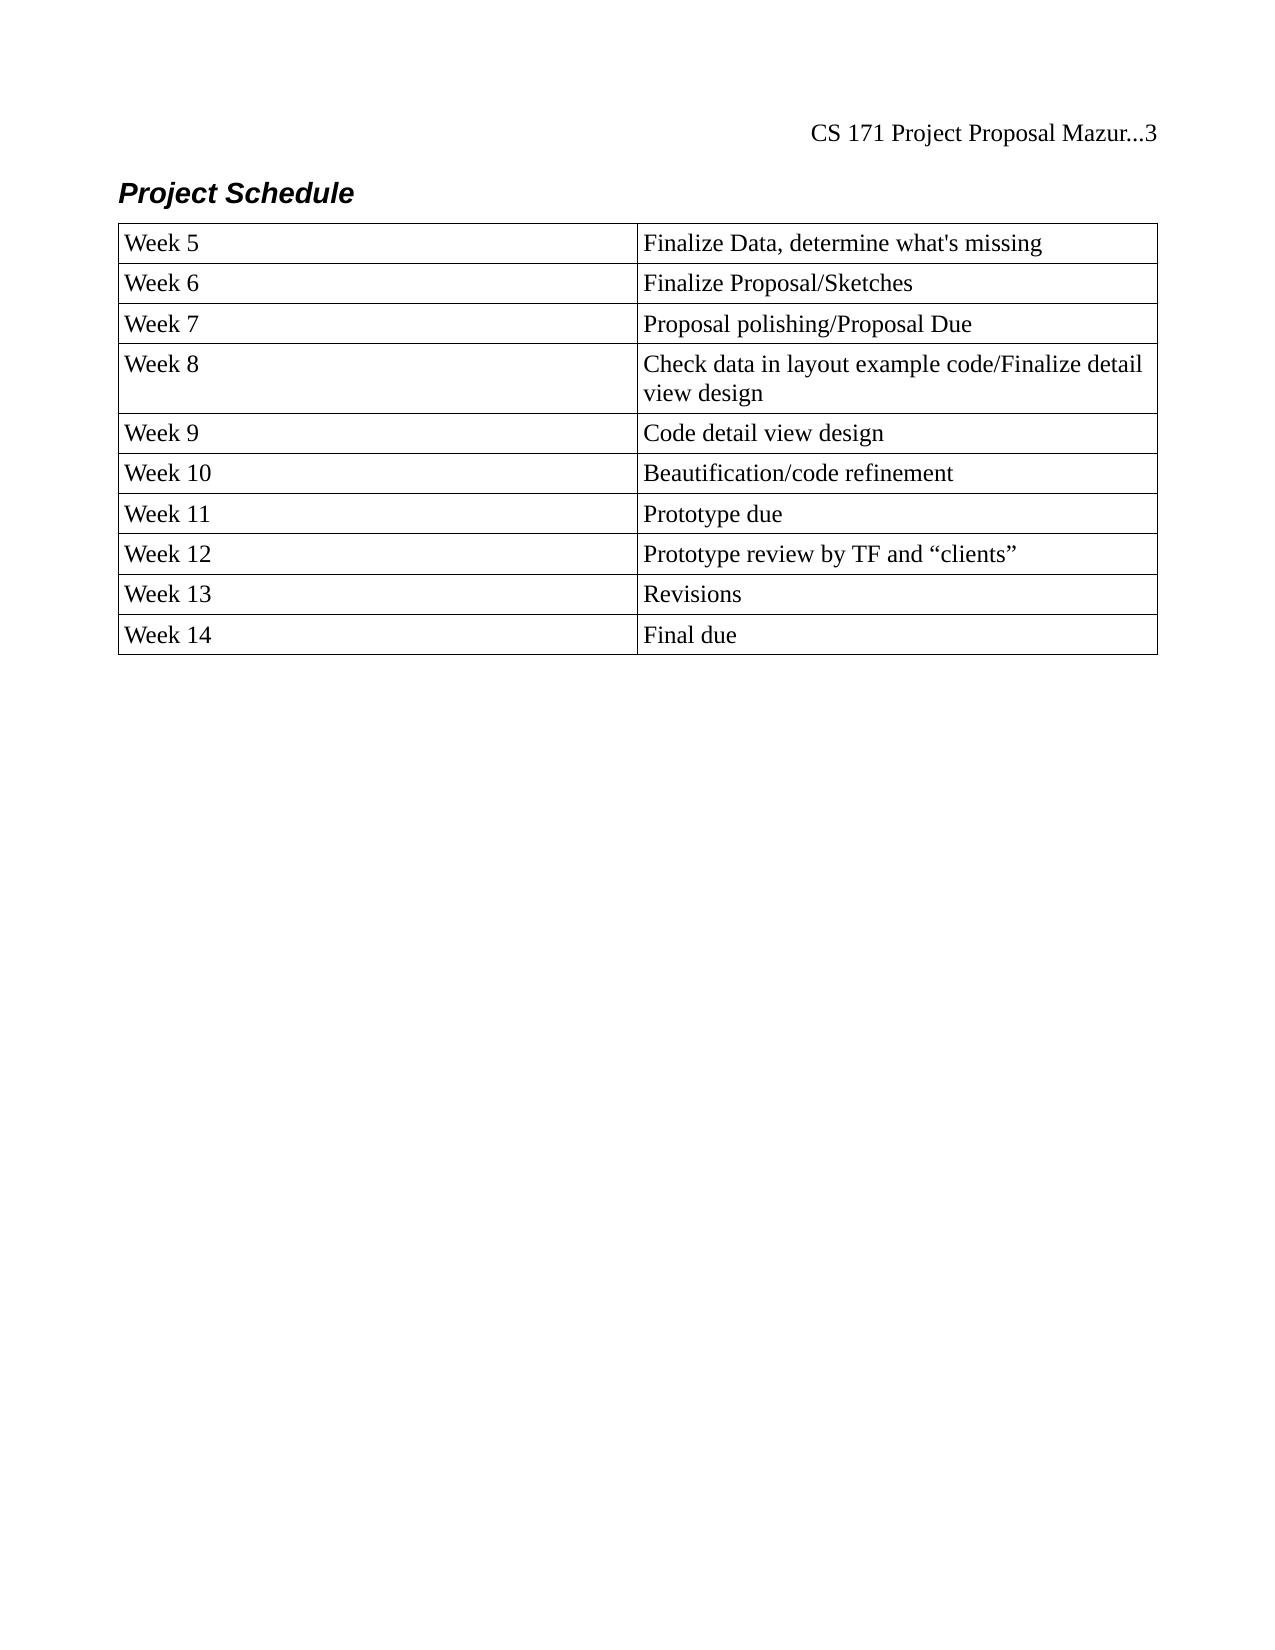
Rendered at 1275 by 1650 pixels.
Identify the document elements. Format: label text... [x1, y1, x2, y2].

table_cell Week 6 [119, 264, 637, 303]
table_cell Week 12 [119, 534, 637, 574]
table_cell Week 7 [119, 304, 637, 343]
table_header Week 5 [119, 224, 637, 263]
table_cell Final due [638, 615, 1157, 654]
table_cell Week 10 [119, 454, 637, 493]
table_cell Proposal polishing/Proposal Due [638, 304, 1157, 343]
table_cell Beautification/code refinement [638, 454, 1157, 493]
table_cell Prototype due [638, 494, 1157, 533]
subtitle Project Schedule [118, 176, 1157, 210]
table_cell Check data in layout example code/Finalize detail view design [638, 344, 1157, 412]
table_cell Week 14 [119, 615, 637, 654]
table_cell Week 11 [119, 494, 637, 533]
table_cell Prototype review by TF and “clients” [638, 534, 1157, 574]
table_cell Finalize Proposal/Sketches [638, 264, 1157, 303]
table_cell Code detail view design [638, 414, 1157, 453]
table_header Finalize Data, determine what's missing [638, 224, 1157, 263]
table_cell Week 13 [119, 575, 637, 614]
table_cell Week 8 [119, 344, 637, 412]
table_cell Week 9 [119, 414, 637, 453]
table_cell Revisions [638, 575, 1157, 614]
